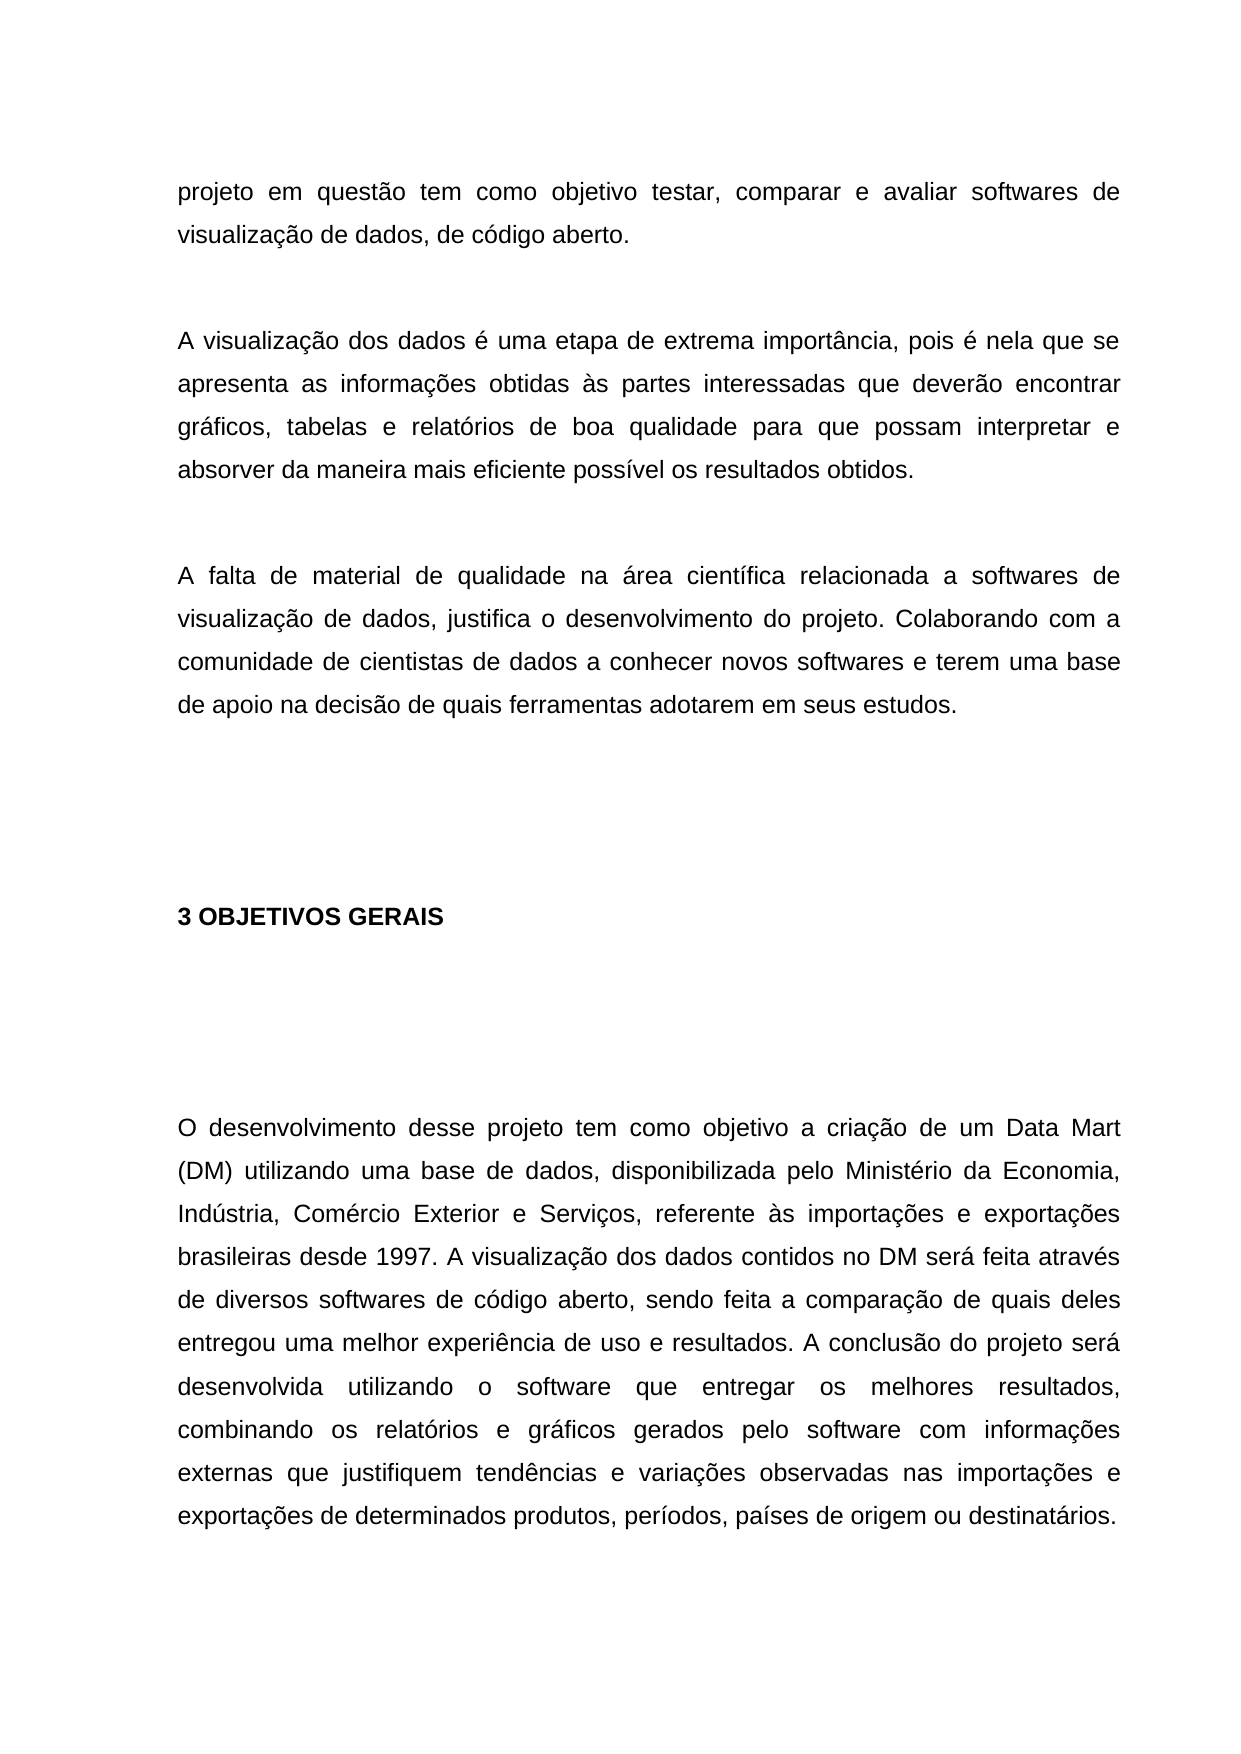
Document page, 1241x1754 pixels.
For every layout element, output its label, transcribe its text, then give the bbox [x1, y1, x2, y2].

text 3 OBJETIVOS GERAIS [177, 902, 1122, 930]
text O desenvolvimento desse projeto tem como objetivo a criação de um Data Mart (DM) utilizando uma base de dados, disponibilizada pelo Ministério da Economia, Indústria, Comércio Exterior e Serviços, referente às importações e exportações brasileiras desde 1997. A visualização dos dados contidos no DM será feita através de diversos softwares de código aberto, sendo feita a comparação de quais deles entregou uma melhor experiência de uso e resultados. A conclusão do projeto será desenvolvida utilizando o software que entregar os melhores resultados, combinando os relatórios e gráficos gerados pelo software com informações externas que justifiquem tendências e variações observadas nas importações e exportações de determinados produtos, períodos, países de origem ou destinatários. [177, 1113, 1122, 1530]
text A visualização dos dados é uma etapa de extrema importância, pois é nela que se apresenta as informações obtidas às partes interessadas que deverão encontrar gráficos, tabelas e relatórios de boa qualidade para que possam interpretar e absorver da maneira mais eficiente possível os resultados obtidos. [177, 326, 1122, 484]
text A falta de material de qualidade na área científica relacionada a softwares de visualização de dados, justifica o desenvolvimento do projeto. Colaborando com a comunidade de cientistas de dados a conhecer novos softwares e terem uma base de apoio na decisão de quais ferramentas adotarem em seus estudos. [177, 561, 1122, 719]
text projeto em questão tem como objetivo testar, comparar e avaliar softwares de visualização de dados, de código aberto. [177, 177, 1122, 249]
